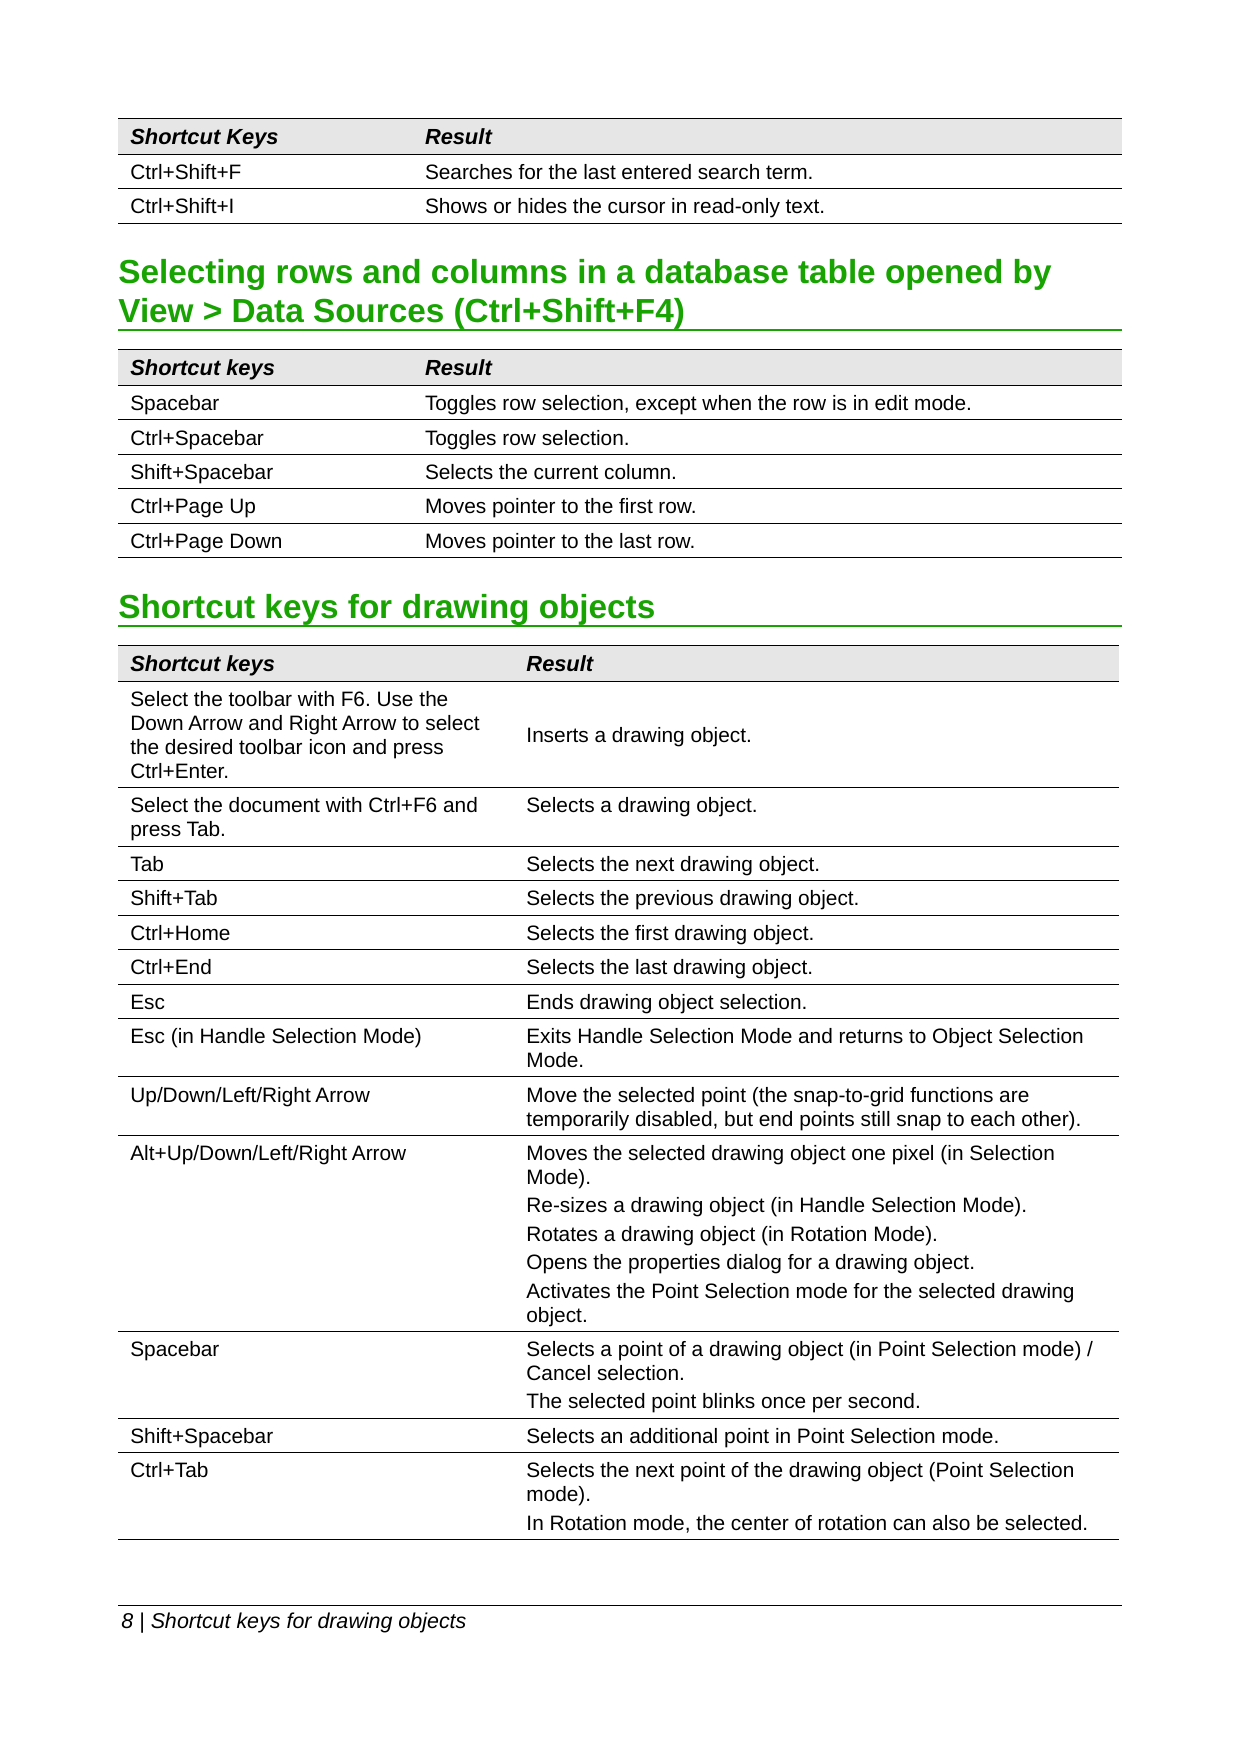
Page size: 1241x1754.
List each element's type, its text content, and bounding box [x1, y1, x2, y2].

table_cell Esc [118, 985, 514, 1018]
table_cell Shift+Spacebar [118, 1419, 514, 1452]
table_cell Exits Handle Selection Mode and returns to Object Selection Mode. [514, 1019, 1119, 1076]
table_cell Move the selected point (the snap-to-grid functions are temporarily disabled, but end points still snap to each other). [514, 1077, 1119, 1135]
table_cell Selects the previous drawing object. [514, 881, 1119, 914]
table_cell Ctrl+Page Up [118, 489, 413, 523]
table_cell Inserts a drawing object. [514, 682, 1119, 787]
table_cell Ctrl+Home [118, 916, 514, 949]
table_cell Ctrl+Spacebar [118, 420, 413, 454]
table_header Shortcut keys [118, 350, 413, 385]
table_cell Ctrl+Page Down [118, 524, 413, 557]
table_cell Up/Down/Left/Right Arrow [118, 1077, 514, 1135]
table_cell Selects the first drawing object. [514, 916, 1119, 949]
table_cell Selects an additional point in Point Selection mode. [514, 1419, 1119, 1452]
subtitle Shortcut keys for drawing objects [118, 587, 1122, 625]
table_cell Selects the current column. [413, 455, 1122, 488]
table_cell Selects the next drawing object. [514, 847, 1119, 880]
table_cell Select the toolbar with F6. Use the Down Arrow and Right Arrow to select the desired toolbar icon and press Ctrl+Enter. [118, 682, 514, 787]
table_cell Ctrl+Shift+F [118, 155, 413, 188]
table_header Result [413, 350, 1122, 385]
table_cell Ctrl+End [118, 950, 514, 983]
table_cell Toggles row selection, except when the row is in edit mode. [413, 386, 1122, 419]
subtitle Selecting rows and columns in a database table opened by View > Data Sources (Ctrl+Shift+F4) [118, 252, 1122, 329]
table_cell Selects the next point of the drawing object (Point Selection mode). In Rotation mode, the center of rotation can also be selected. [514, 1453, 1119, 1539]
table_cell Shift+Spacebar [118, 455, 413, 488]
table_cell Ends drawing object selection. [514, 985, 1119, 1018]
table_cell Searches for the last entered search term. [413, 155, 1122, 188]
table_cell Moves the selected drawing object one pixel (in Selection Mode). Re-sizes a drawing object (in Handle Selection Mode). Rotates a drawing object (in Rotation Mode). Opens the properties dialog for a drawing object. Activates the Point Selection mode for the selected drawing object. [514, 1136, 1119, 1331]
table_cell Moves pointer to the first row. [413, 489, 1122, 523]
table_cell Selects a drawing object. [514, 788, 1119, 846]
table_header Result [514, 646, 1119, 681]
table_cell Shows or hides the cursor in read-only text. [413, 189, 1122, 223]
table_cell Selects the last drawing object. [514, 950, 1119, 983]
table_header Shortcut Keys [118, 119, 413, 154]
table_cell Spacebar [118, 1332, 514, 1418]
table_cell Ctrl+Tab [118, 1453, 514, 1539]
table_cell Spacebar [118, 386, 413, 419]
table_cell Moves pointer to the last row. [413, 524, 1122, 557]
table_cell Shift+Tab [118, 881, 514, 914]
table_header Shortcut keys [118, 646, 514, 681]
table_cell Alt+Up/Down/Left/Right Arrow [118, 1136, 514, 1331]
table_cell Ctrl+Shift+I [118, 189, 413, 223]
table_cell Selects a point of a drawing object (in Point Selection mode) / Cancel selection. The selected point blinks once per second. [514, 1332, 1119, 1418]
table_cell Tab [118, 847, 514, 880]
table_cell Select the document with Ctrl+F6 and press Tab. [118, 788, 514, 846]
table_cell Esc (in Handle Selection Mode) [118, 1019, 514, 1076]
table_header Result [413, 119, 1122, 154]
table_cell Toggles row selection. [413, 420, 1122, 454]
